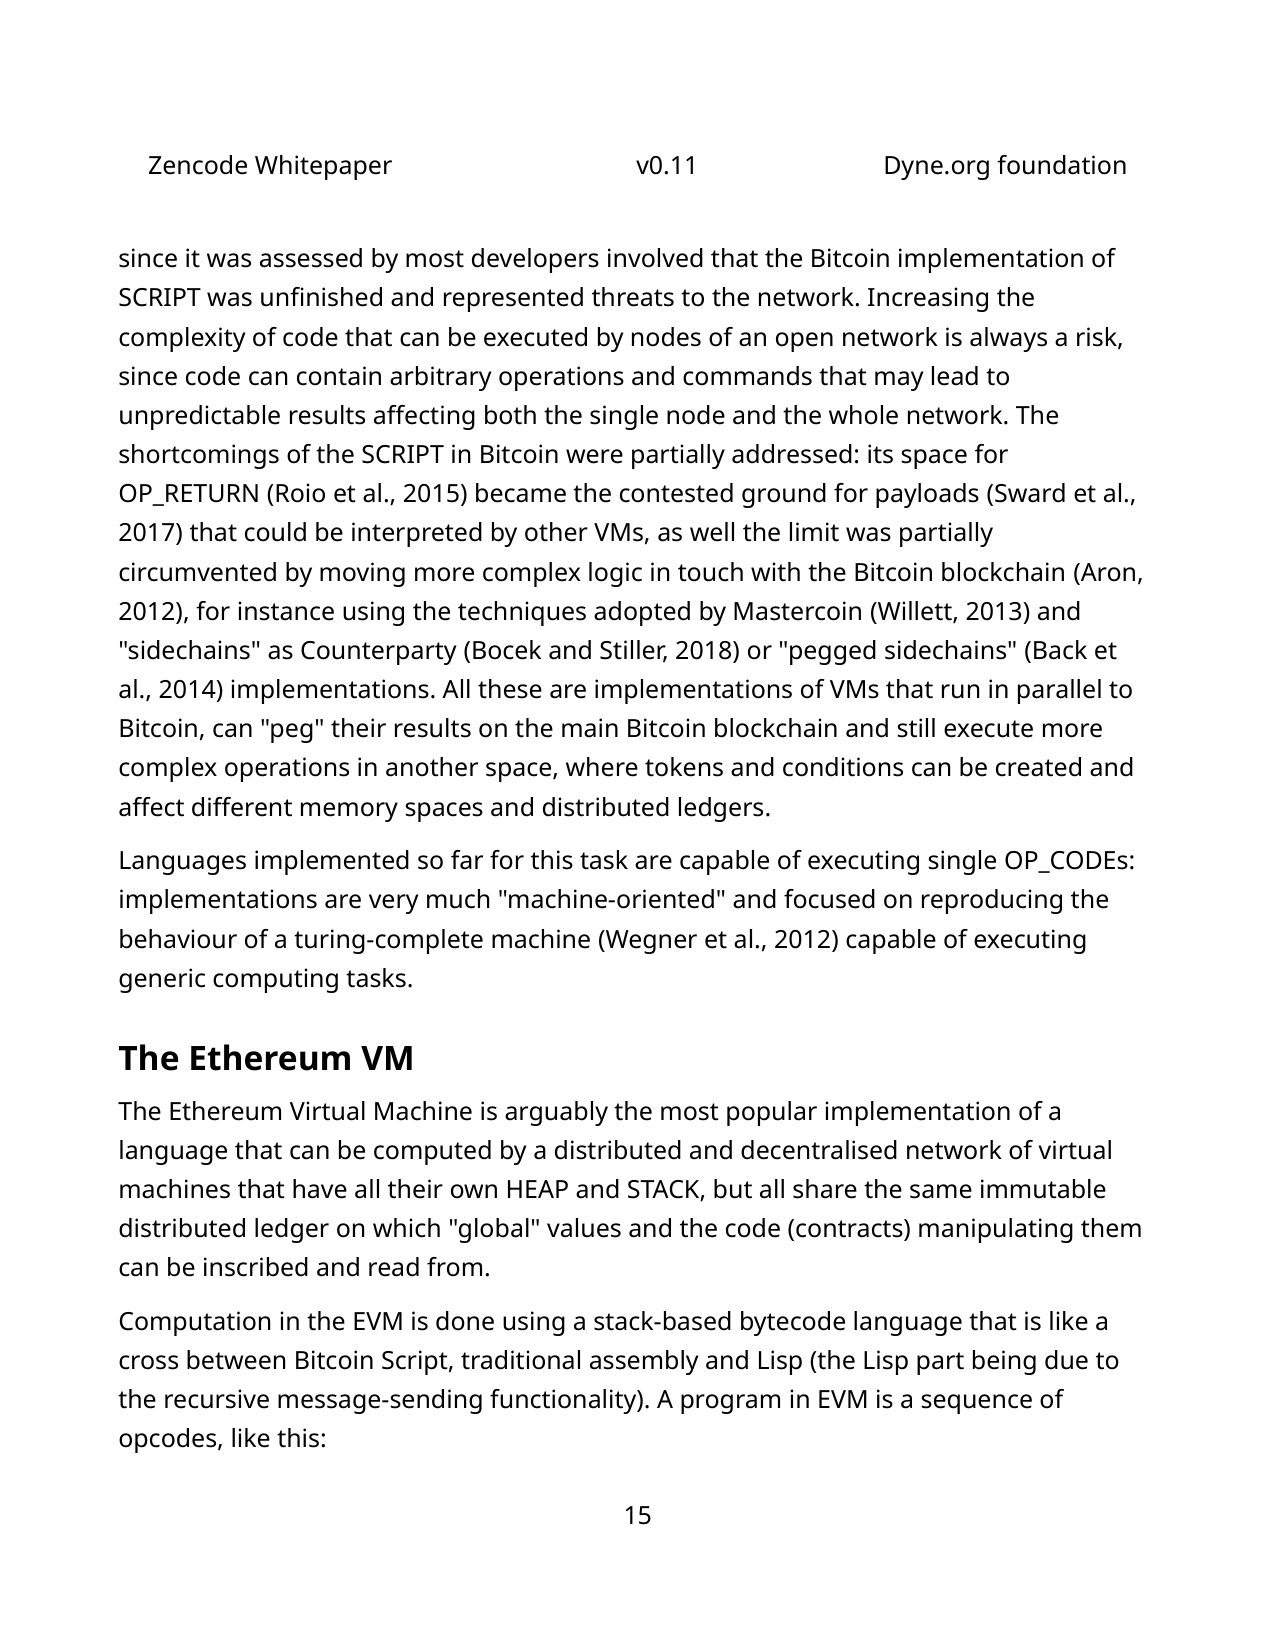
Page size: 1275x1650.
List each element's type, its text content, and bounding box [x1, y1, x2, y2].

text The Ethereum Virtual Machine is arguably the most popular implementation of a language that can be computed by a distributed and decentralised network of virtual machines that have all their own HEAP and STACK, but all share the same immutable distributed ledger on which "global" values and the code (contracts) manipulating them can be inscribed and read from. [118, 1093, 1157, 1284]
text since it was assessed by most developers involved that the Bitcoin implementation of SCRIPT was unfinished and represented threats to the network. Increasing the complexity of code that can be executed by nodes of an open network is always a risk, since code can contain arbitrary operations and commands that may lead to unpredictable results affecting both the single node and the whole network. The shortcomings of the SCRIPT in Bitcoin were partially addressed: its space for OP_RETURN (Roio et al., 2015) became the contested ground for payloads (Sward et al., 2017) that could be interpreted by other VMs, as well the limit was partially circumvented by moving more complex logic in touch with the Bitcoin blockchain (Aron, 2012), for instance using the techniques adopted by Mastercoin (Willett, 2013) and "sidechains" as Counterparty (Bocek and Stiller, 2018) or "pegged sidechains" (Back et al., 2014) implementations. All these are implementations of VMs that run in parallel to Bitcoin, can "peg" their results on the main Bitcoin blockchain and still execute more complex operations in another space, where tokens and conditions can be created and affect different memory spaces and distributed ledgers. [118, 241, 1157, 823]
text Computation in the EVM is done using a stack-based bytecode language that is like a cross between Bitcoin Script, traditional assembly and Lisp (the Lisp part being due to the recursive message-sending functionality). A program in EVM is a sequence of opcodes, like this: [118, 1304, 1157, 1455]
text Languages implemented so far for this task are capable of executing single OP_CODEs: implementations are very much "machine-oriented" and focused on reproducing the behaviour of a turing-complete machine (Wegner et al., 2012) capable of executing generic computing tasks. [118, 843, 1157, 994]
subtitle The Ethereum VM [118, 1035, 1157, 1081]
